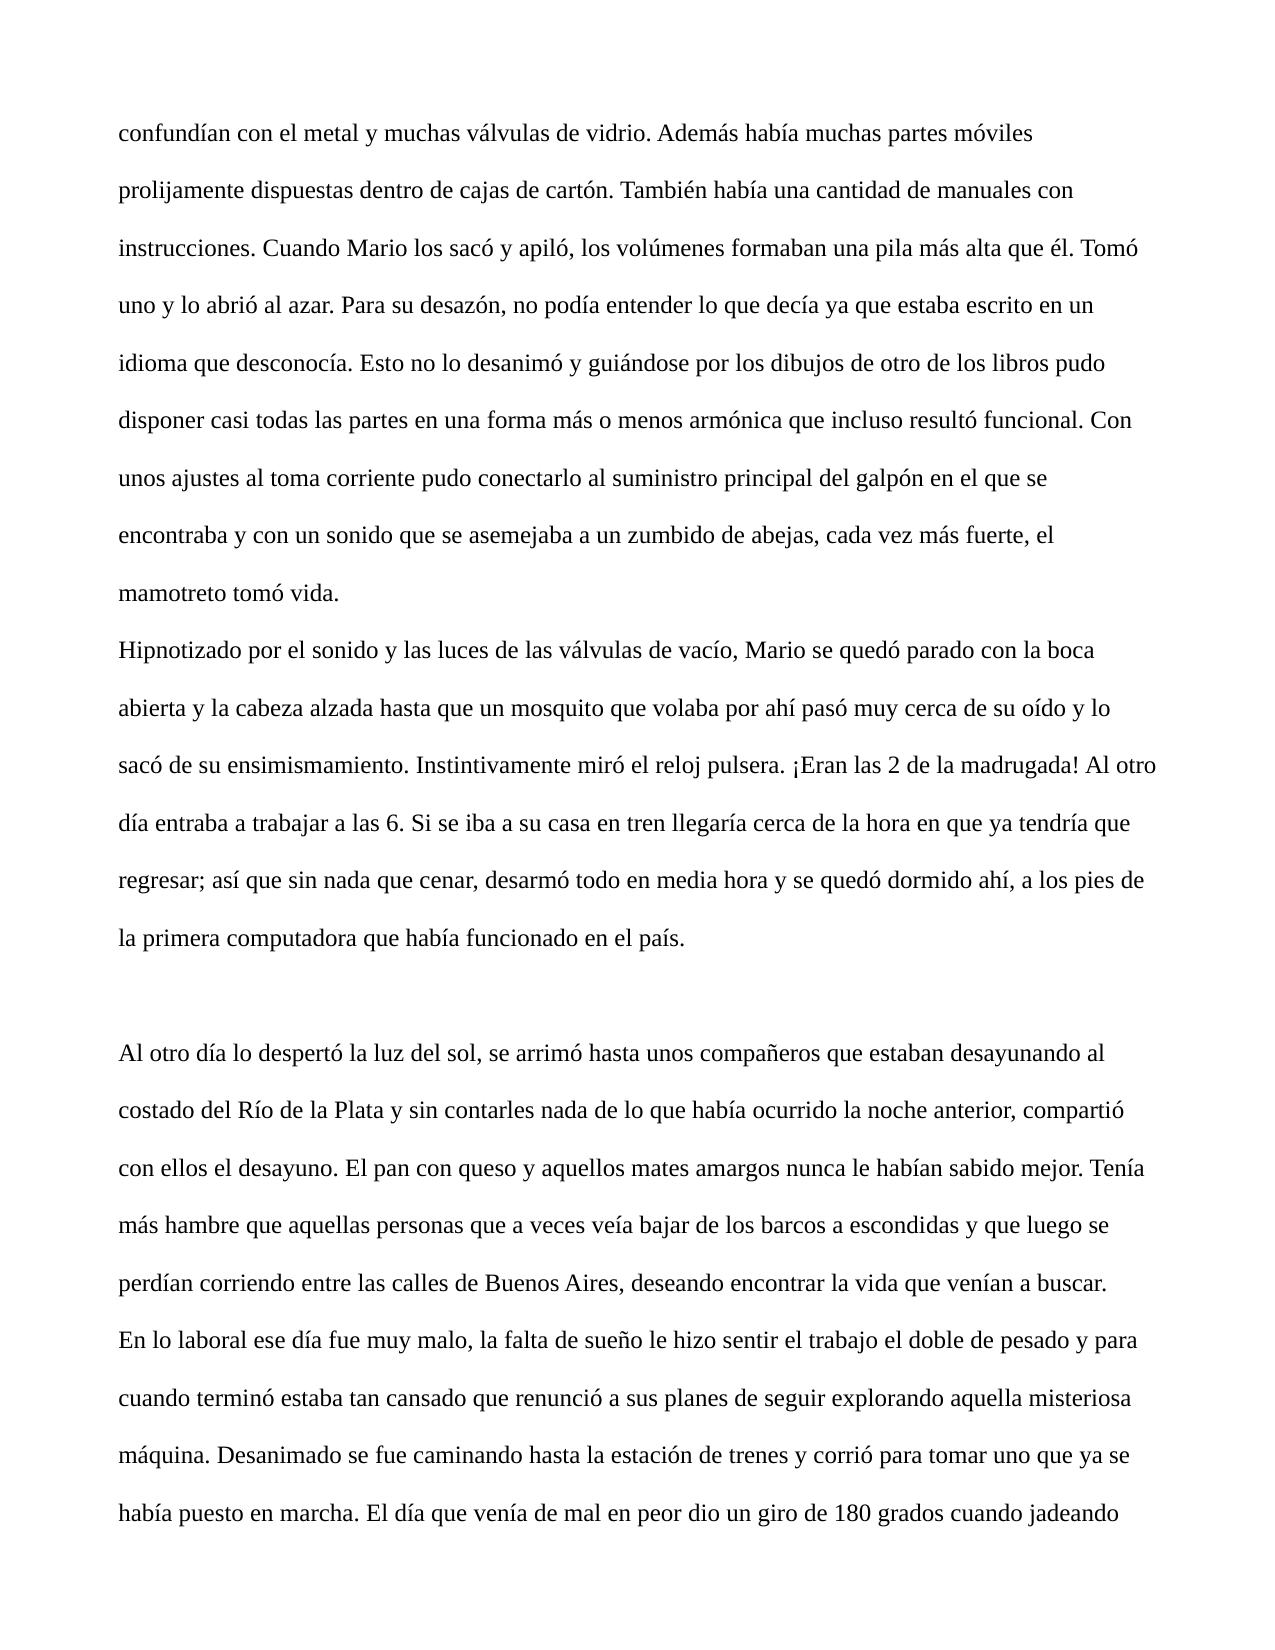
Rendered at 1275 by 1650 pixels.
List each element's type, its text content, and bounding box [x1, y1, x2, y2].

text En lo laboral ese día fue muy malo, la falta de sueño le hizo sentir el trabajo el doble de pesado y para cuando terminó estaba tan cansado que renunció a sus planes de seguir explorando aquella misteriosa máquina. Desanimado se fue caminando hasta la estación de trenes y corrió para tomar uno que ya se había puesto en marcha. El día que venía de mal en peor dio un giro de 180 grados cuando jadeando [118, 1326, 1157, 1527]
text Hipnotizado por el sonido y las luces de las válvulas de vacío, Mario se quedó parado con la boca abierta y la cabeza alzada hasta que un mosquito que volaba por ahí pasó muy cerca de su oído y lo sacó de su ensimismamiento. Instintivamente miró el reloj pulsera. ¡Eran las 2 de la madrugada! Al otro día entraba a trabajar a las 6. Si se iba a su casa en tren llegaría cerca de la hora en que ya tendría que regresar; así que sin nada que cenar, desarmó todo en media hora y se quedó dormido ahí, a los pies de la primera computadora que había funcionado en el país. [118, 636, 1157, 952]
text confundían con el metal y muchas válvulas de vidrio. Además había muchas partes móviles prolijamente dispuestas dentro de cajas de cartón. También había una cantidad de manuales con instrucciones. Cuando Mario los sacó y apiló, los volúmenes formaban una pila más alta que él. Tomó uno y lo abrió al azar. Para su desazón, no podía entender lo que decía ya que estaba escrito en un idioma que desconocía. Esto no lo desanimó y guiándose por los dibujos de otro de los libros pudo disponer casi todas las partes en una forma más o menos armónica que incluso resultó funcional. Con unos ajustes al toma corriente pudo conectarlo al suministro principal del galpón en el que se encontraba y con un sonido que se asemejaba a un zumbido de abejas, cada vez más fuerte, el mamotreto tomó vida. [118, 118, 1157, 607]
text Al otro día lo despertó la luz del sol, se arrimó hasta unos compañeros que estaban desayunando al costado del Río de la Plata y sin contarles nada de lo que había ocurrido la noche anterior, compartió con ellos el desayuno. El pan con queso y aquellos mates amargos nunca le habían sabido mejor. Tenía más hambre que aquellas personas que a veces veía bajar de los barcos a escondidas y que luego se perdían corriendo entre las calles de Buenos Aires, deseando encontrar la vida que venían a buscar. [118, 1038, 1157, 1297]
